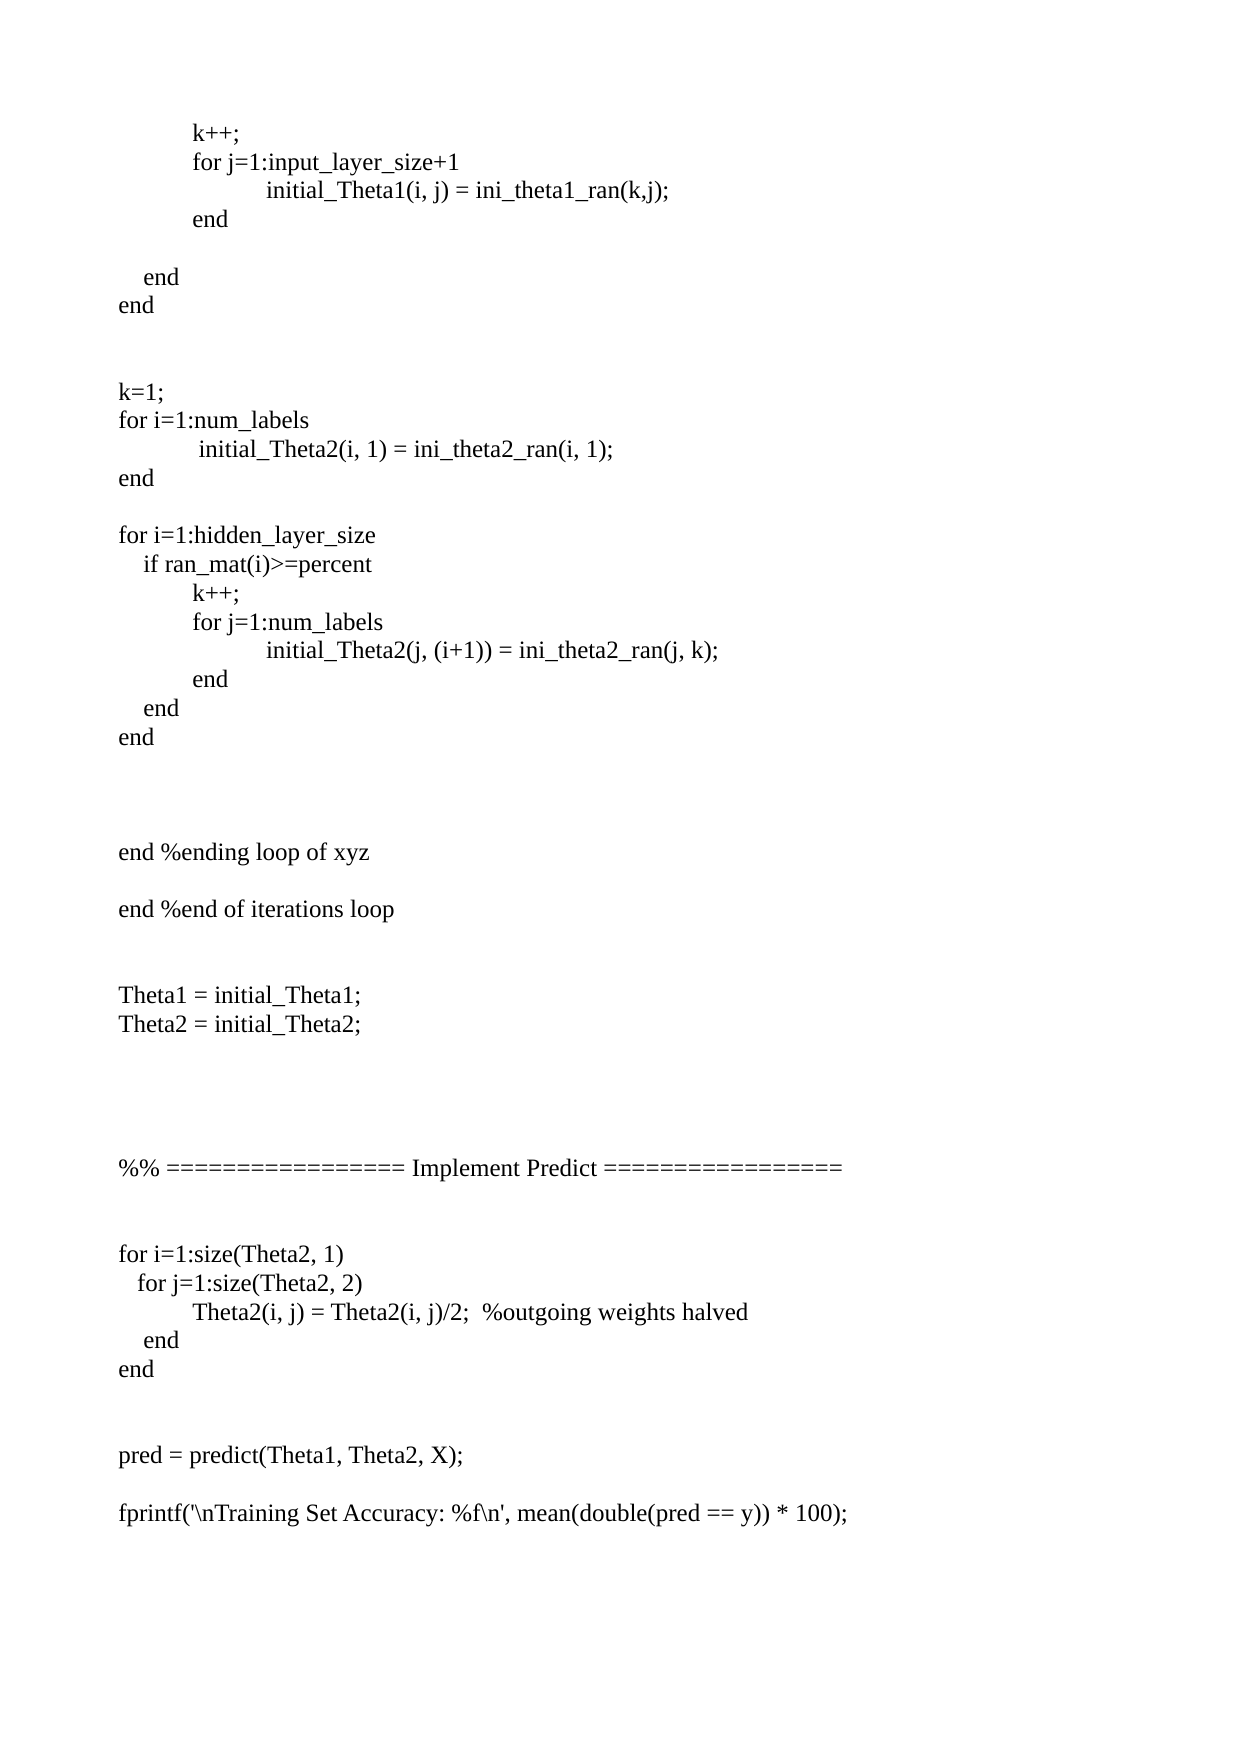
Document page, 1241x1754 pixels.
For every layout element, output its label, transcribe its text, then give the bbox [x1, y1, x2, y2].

text end [118, 291, 1122, 319]
text end [118, 1326, 1122, 1354]
text for i=1:num_labels [118, 406, 1122, 434]
text %% ================= Implement Predict ================= [118, 1153, 1122, 1182]
text fprintf('\nTraining Set Accuracy: %f\n', mean(double(pred == y)) * 100); [118, 1498, 1122, 1527]
text k=1; [118, 377, 1122, 406]
text initial_Theta1(i, j) = ini_theta1_ran(k,j); [118, 176, 1122, 204]
text for j=1:num_labels [118, 607, 1122, 636]
text k++; [118, 118, 1122, 147]
text initial_Theta2(i, 1) = ini_theta2_ran(i, 1); [118, 434, 1122, 463]
text for j=1:size(Theta2, 2) [118, 1268, 1122, 1297]
text k++; [118, 578, 1122, 607]
text for i=1:size(Theta2, 1) [118, 1239, 1122, 1268]
text end %ending loop of xyz [118, 837, 1122, 866]
text Theta2 = initial_Theta2; [118, 1009, 1122, 1038]
text end [118, 204, 1122, 233]
text Theta2(i, j) = Theta2(i, j)/2; %outgoing weights halved [118, 1297, 1122, 1326]
text pred = predict(Theta1, Theta2, X); [118, 1441, 1122, 1469]
text Theta1 = initial_Theta1; [118, 981, 1122, 1009]
text for i=1:hidden_layer_size [118, 521, 1122, 549]
text end [118, 262, 1122, 291]
text end %end of iterations loop [118, 894, 1122, 923]
text end [118, 693, 1122, 722]
text end [118, 463, 1122, 492]
text end [118, 1354, 1122, 1383]
text if ran_mat(i)>=percent [118, 549, 1122, 578]
text initial_Theta2(j, (i+1)) = ini_theta2_ran(j, k); [118, 636, 1122, 664]
text end [118, 664, 1122, 693]
text end [118, 722, 1122, 751]
text for j=1:input_layer_size+1 [118, 147, 1122, 176]
